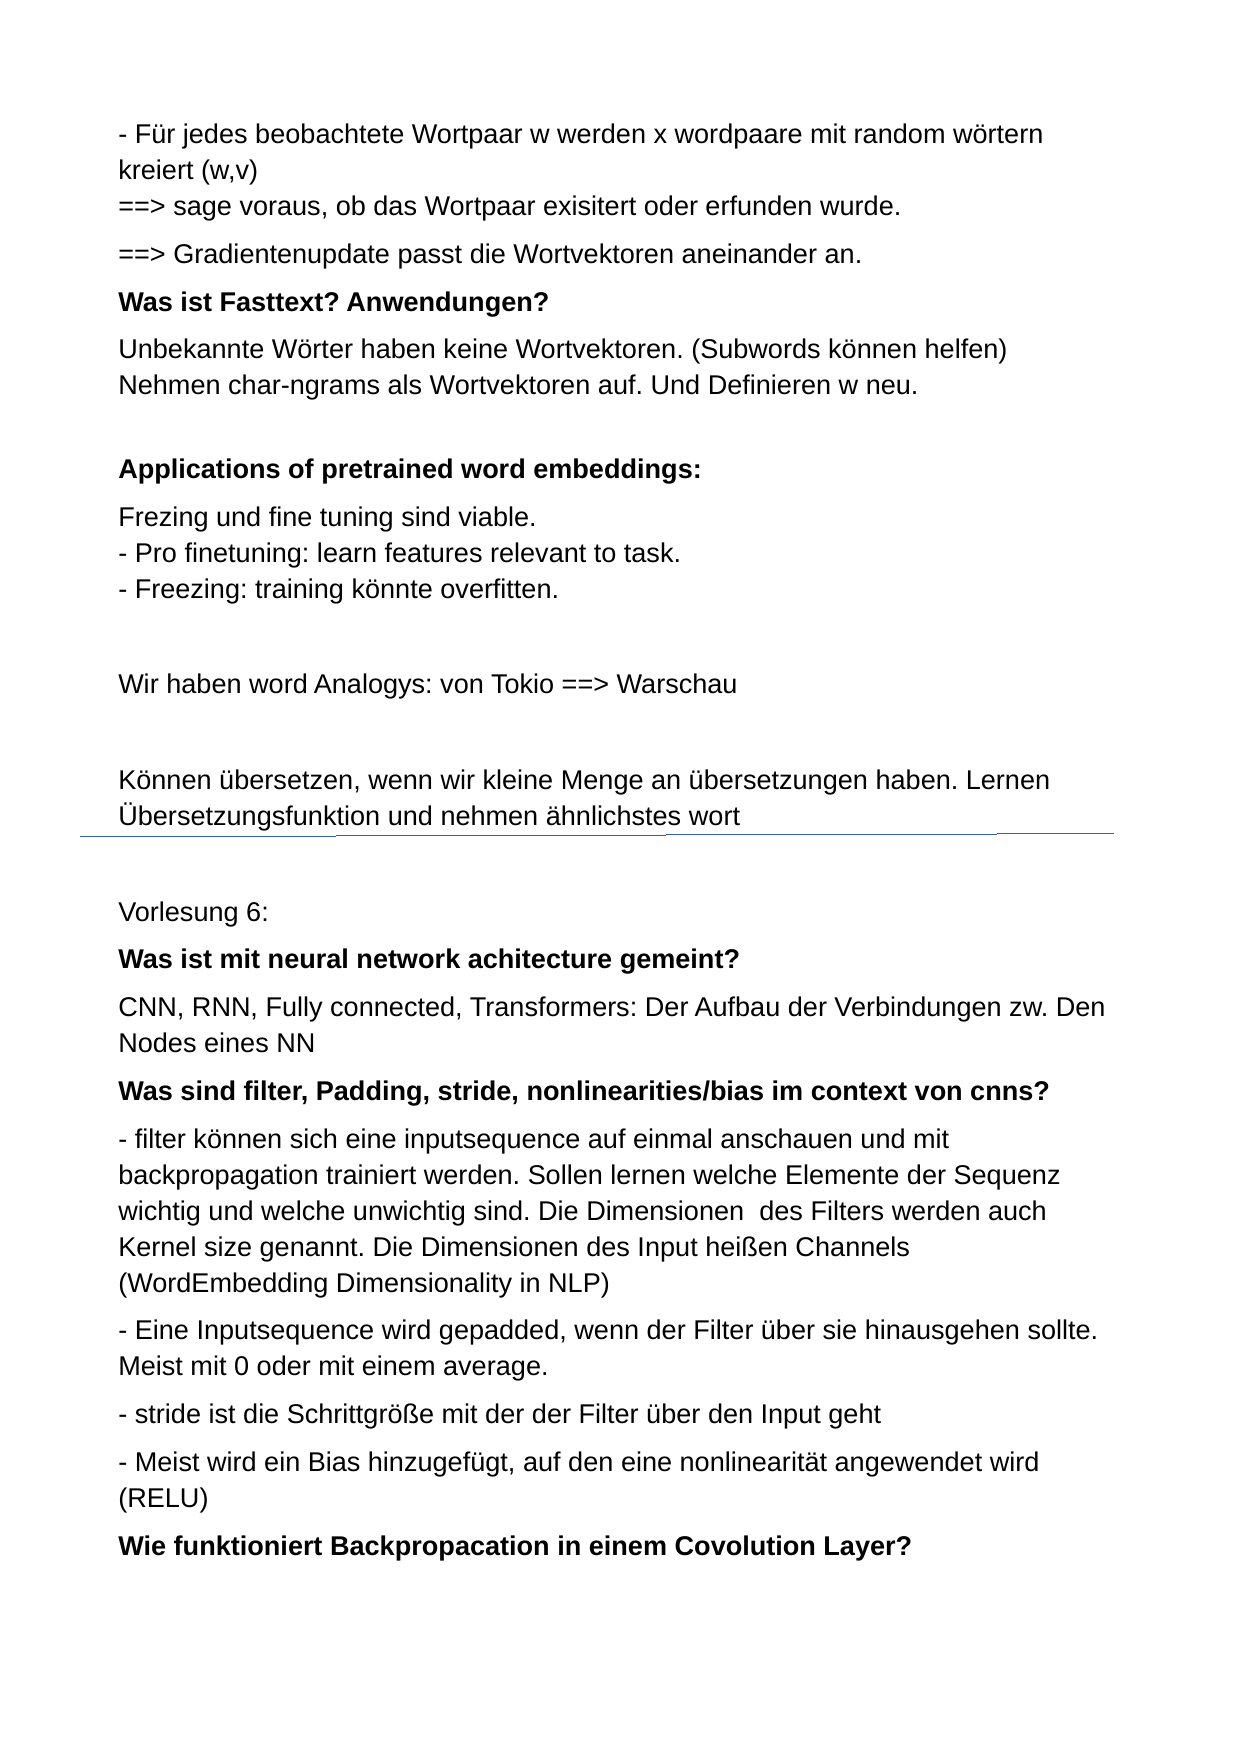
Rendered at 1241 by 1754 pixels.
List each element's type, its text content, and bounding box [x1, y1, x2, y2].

text Unbekannte Wörter haben keine Wortvektoren. (Subwords können helfen) Nehmen char-ngrams als Wortvektoren auf. Und Definieren w neu. [118, 333, 1122, 401]
text - Eine Inputsequence wird gepadded, wenn der Filter über sie hinausgehen sollte. Meist mit 0 oder mit einem average. [118, 1314, 1122, 1382]
text Wir haben word Analogys: von Tokio ==> Warschau [118, 668, 1122, 700]
text Was ist mit neural network achitecture gemeint? [118, 943, 1122, 975]
text Was ist Fasttext? Anwendungen? [118, 286, 1122, 317]
text - filter können sich eine inputsequence auf einmal anschauen und mit backpropagation trainiert werden. Sollen lernen welche Elemente der Sequenz wichtig und welche unwichtig sind. Die Dimensionen des Filters werden auch Kernel size genannt. Die Dimensionen des Input heißen Channels (WordEmbedding Dimensionality in NLP) [118, 1123, 1122, 1298]
text Vorlesung 6: [118, 896, 1122, 927]
text Applications of pretrained word embeddings: [118, 417, 1122, 484]
text Was sind filter, Padding, stride, nonlinearities/bias im context von cnns? [118, 1075, 1122, 1106]
text Wie funktioniert Backpropacation in einem Covolution Layer? [118, 1530, 1122, 1561]
text ==> Gradientenupdate passt die Wortvektoren aneinander an. [118, 238, 1122, 269]
text - stride ist die Schrittgröße mit der der Filter über den Input geht [118, 1398, 1122, 1429]
text Können übersetzen, wenn wir kleine Menge an übersetzungen haben. Lernen Übersetzungsfunktion und nehmen ähnlichstes wort [118, 764, 1122, 831]
text - Meist wird ein Bias hinzugefügt, auf den eine nonlinearität angewendet wird (RELU) [118, 1446, 1122, 1513]
text Frezing und fine tuning sind viable. - Pro finetuning: learn features relevant to task. - Freezing: training könnte overfitten. [118, 501, 1122, 604]
text CNN, RNN, Fully connected, Transformers: Der Aufbau der Verbindungen zw. Den Nodes eines NN [118, 991, 1122, 1058]
text - Für jedes beobachtete Wortpaar w werden x wordpaare mit random wörtern kreiert (w,v) ==> sage voraus, ob das Wortpaar exisitert oder erfunden wurde. [118, 118, 1122, 221]
